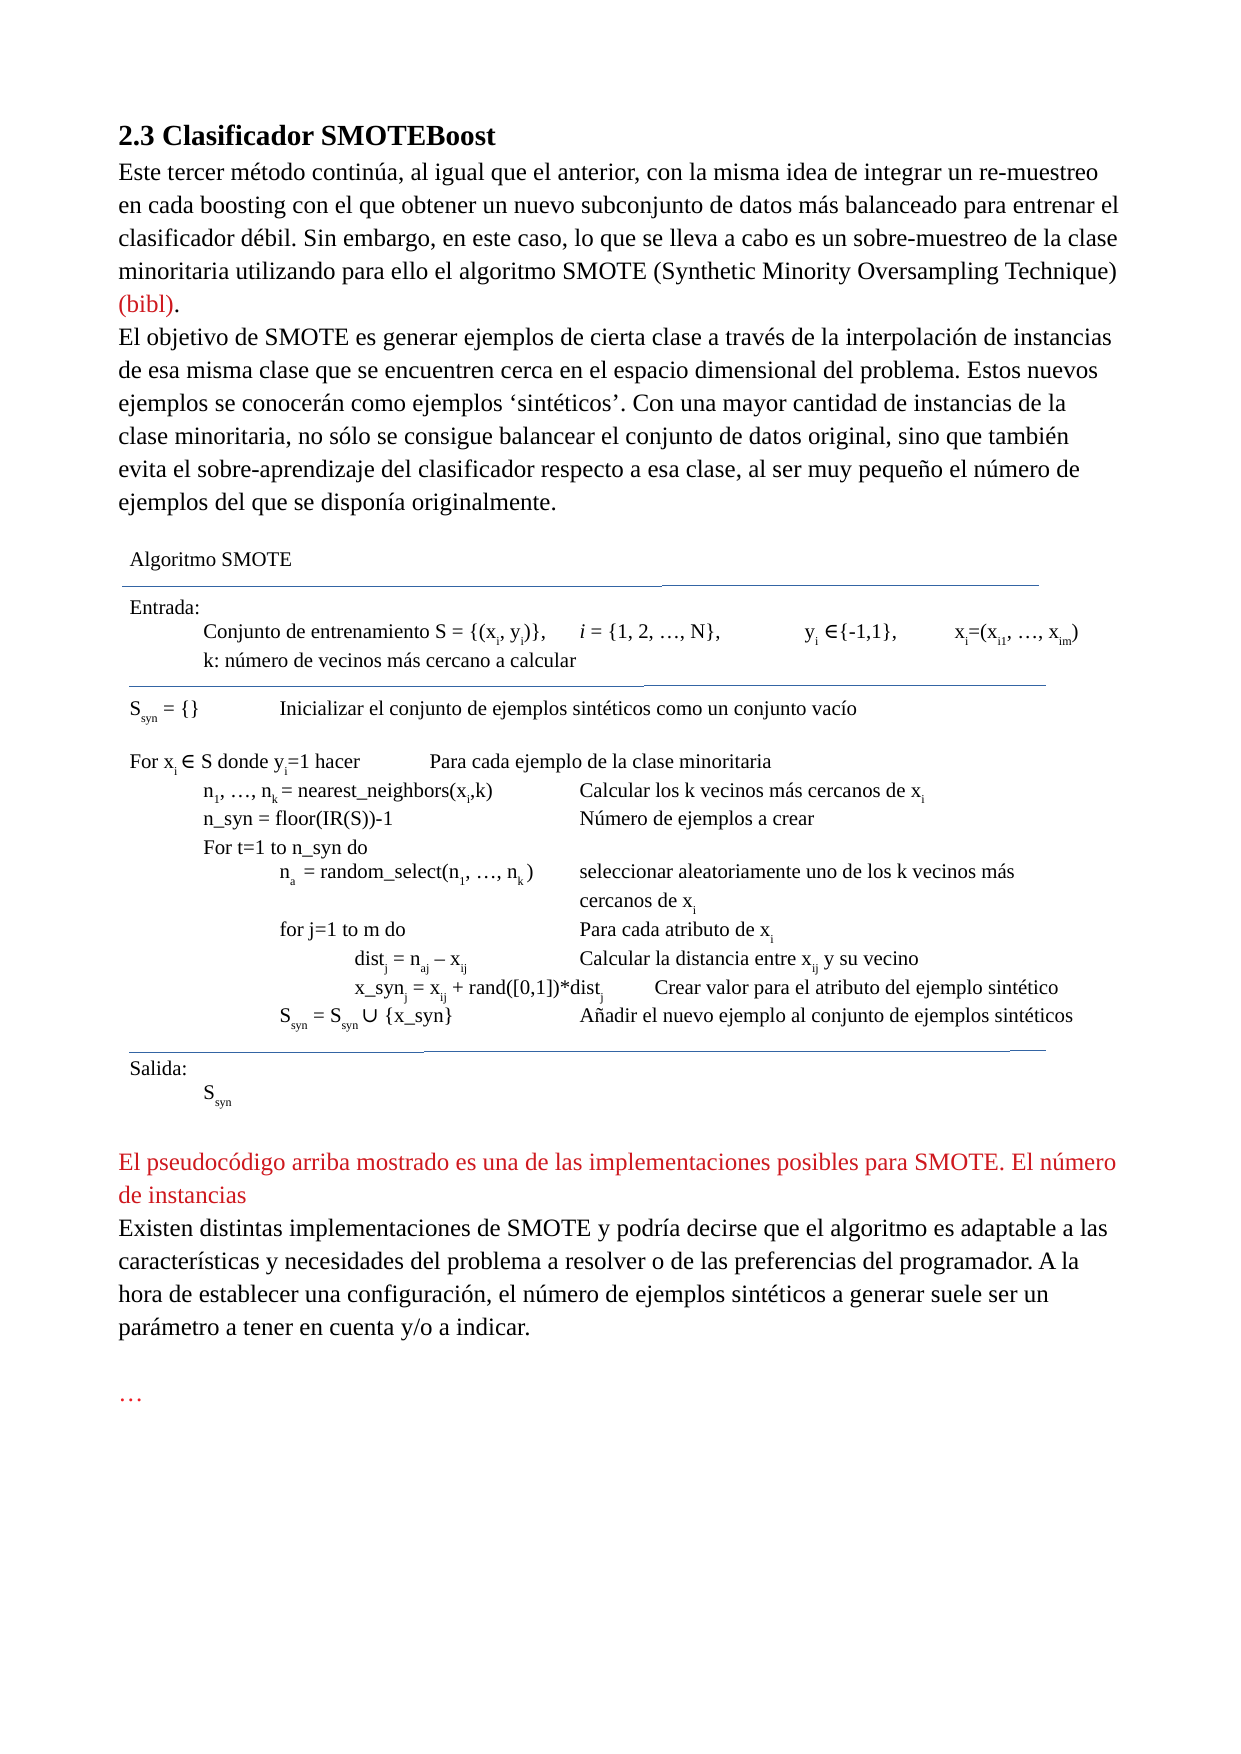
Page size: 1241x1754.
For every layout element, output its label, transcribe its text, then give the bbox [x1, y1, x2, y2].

text El objetivo de SMOTE es generar ejemplos de cierta clase a través de la interpolación de instancias de esa misma clase que se encuentren cerca en el espacio dimensional del problema. Estos nuevos ejemplos se conocerán como ejemplos ‘sintéticos’. Con una mayor cantidad de instancias de la clase minoritaria, no sólo se consigue balancear el conjunto de datos original, sino que también evita el sobre-aprendizaje del clasificador respecto a esa clase, al ser muy pequeño el número de ejemplos del que se disponía originalmente. [118, 322, 1122, 516]
text 2.3 Clasificador SMOTEBoost [118, 118, 1122, 152]
text El pseudocódigo arriba mostrado es una de las implementaciones posibles para SMOTE. El número de instancias [118, 1147, 1122, 1209]
text Este tercer método continúa, al igual que el anterior, con la misma idea de integrar un re-muestreo en cada boosting con el que obtener un nuevo subconjunto de datos más balanceado para entrenar el clasificador débil. Sin embargo, en este caso, lo que se lleva a cabo es un sobre-muestreo de la clase minoritaria utilizando para ello el algoritmo SMOTE (Synthetic Minority Oversampling Technique)(bibl). [118, 157, 1122, 317]
text Existen distintas implementaciones de SMOTE y podría decirse que el algoritmo es adaptable a las características y necesidades del problema a resolver o de las preferencias del programador. A la hora de establecer una configuración, el número de ejemplos sintéticos a generar suele ser un parámetro a tener en cuenta y/o a indicar. [118, 1213, 1122, 1341]
text … [118, 1378, 1122, 1407]
